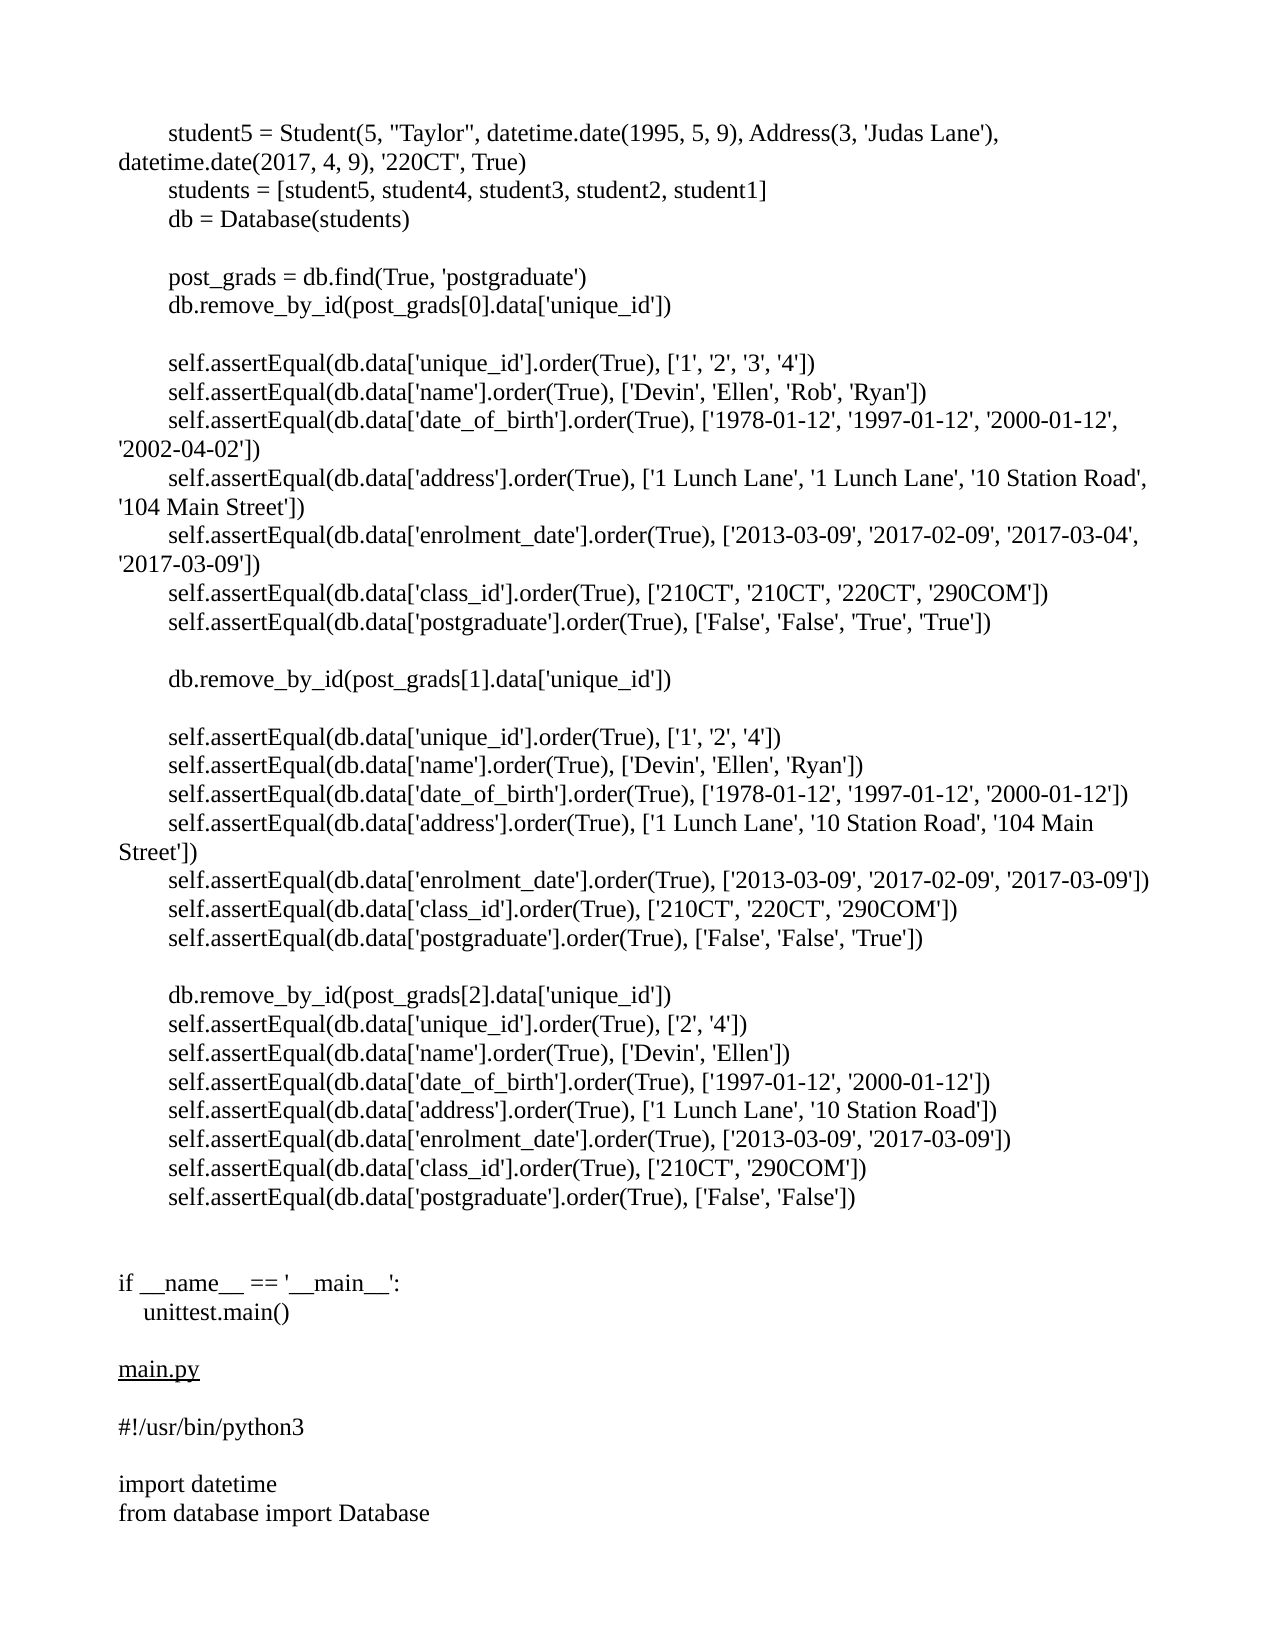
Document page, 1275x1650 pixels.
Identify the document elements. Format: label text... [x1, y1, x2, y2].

text db.remove_by_id(post_grads[0].data['unique_id']) [118, 291, 1157, 319]
text self.assertEqual(db.data['name'].order(True), ['Devin', 'Ellen']) [118, 1038, 1157, 1067]
text self.assertEqual(db.data['date_of_birth'].order(True), ['1978-01-12', '1997-01-12', '2000-01-12']) [118, 779, 1157, 808]
text self.assertEqual(db.data['class_id'].order(True), ['210CT', '290COM']) [118, 1153, 1157, 1182]
text self.assertEqual(db.data['enrolment_date'].order(True), ['2013-03-09', '2017-02-09', '2017-03-04', '2017-03-09']) [118, 521, 1157, 578]
text self.assertEqual(db.data['date_of_birth'].order(True), ['1978-01-12', '1997-01-12', '2000-01-12', '2002-04-02']) [118, 406, 1157, 463]
text self.assertEqual(db.data['postgraduate'].order(True), ['False', 'False']) [118, 1182, 1157, 1211]
text import datetime [118, 1469, 1157, 1498]
text self.assertEqual(db.data['address'].order(True), ['1 Lunch Lane', '1 Lunch Lane', '10 Station Road', '104 Main Street']) [118, 463, 1157, 521]
text self.assertEqual(db.data['enrolment_date'].order(True), ['2013-03-09', '2017-02-09', '2017-03-09']) [118, 866, 1157, 894]
text self.assertEqual(db.data['enrolment_date'].order(True), ['2013-03-09', '2017-03-09']) [118, 1124, 1157, 1153]
text db.remove_by_id(post_grads[2].data['unique_id']) [118, 981, 1157, 1009]
text students = [student5, student4, student3, student2, student1] [118, 176, 1157, 204]
text self.assertEqual(db.data['postgraduate'].order(True), ['False', 'False', 'True', 'True']) [118, 607, 1157, 636]
text self.assertEqual(db.data['address'].order(True), ['1 Lunch Lane', '10 Station Road']) [118, 1096, 1157, 1124]
text self.assertEqual(db.data['unique_id'].order(True), ['1', '2', '3', '4']) [118, 348, 1157, 377]
text post_grads = db.find(True, 'postgraduate') [118, 262, 1157, 291]
text db.remove_by_id(post_grads[1].data['unique_id']) [118, 664, 1157, 693]
text self.assertEqual(db.data['unique_id'].order(True), ['1', '2', '4']) [118, 722, 1157, 751]
text self.assertEqual(db.data['name'].order(True), ['Devin', 'Ellen', 'Rob', 'Ryan']) [118, 377, 1157, 406]
text unittest.main() [118, 1297, 1157, 1326]
text #!/usr/bin/python3 [118, 1412, 1157, 1441]
text main.py [118, 1354, 1157, 1383]
text self.assertEqual(db.data['date_of_birth'].order(True), ['1997-01-12', '2000-01-12']) [118, 1067, 1157, 1096]
text if __name__ == '__main__': [118, 1268, 1157, 1297]
text self.assertEqual(db.data['class_id'].order(True), ['210CT', '220CT', '290COM']) [118, 894, 1157, 923]
text self.assertEqual(db.data['address'].order(True), ['1 Lunch Lane', '10 Station Road', '104 Main Street']) [118, 808, 1157, 866]
text self.assertEqual(db.data['unique_id'].order(True), ['2', '4']) [118, 1009, 1157, 1038]
text self.assertEqual(db.data['class_id'].order(True), ['210CT', '210CT', '220CT', '290COM']) [118, 578, 1157, 607]
text from database import Database [118, 1498, 1157, 1527]
text db = Database(students) [118, 204, 1157, 233]
text self.assertEqual(db.data['postgraduate'].order(True), ['False', 'False', 'True']) [118, 923, 1157, 952]
text self.assertEqual(db.data['name'].order(True), ['Devin', 'Ellen', 'Ryan']) [118, 751, 1157, 779]
text student5 = Student(5, "Taylor", datetime.date(1995, 5, 9), Address(3, 'Judas Lane'), datetime.date(2017, 4, 9), '220CT', True) [118, 118, 1157, 176]
